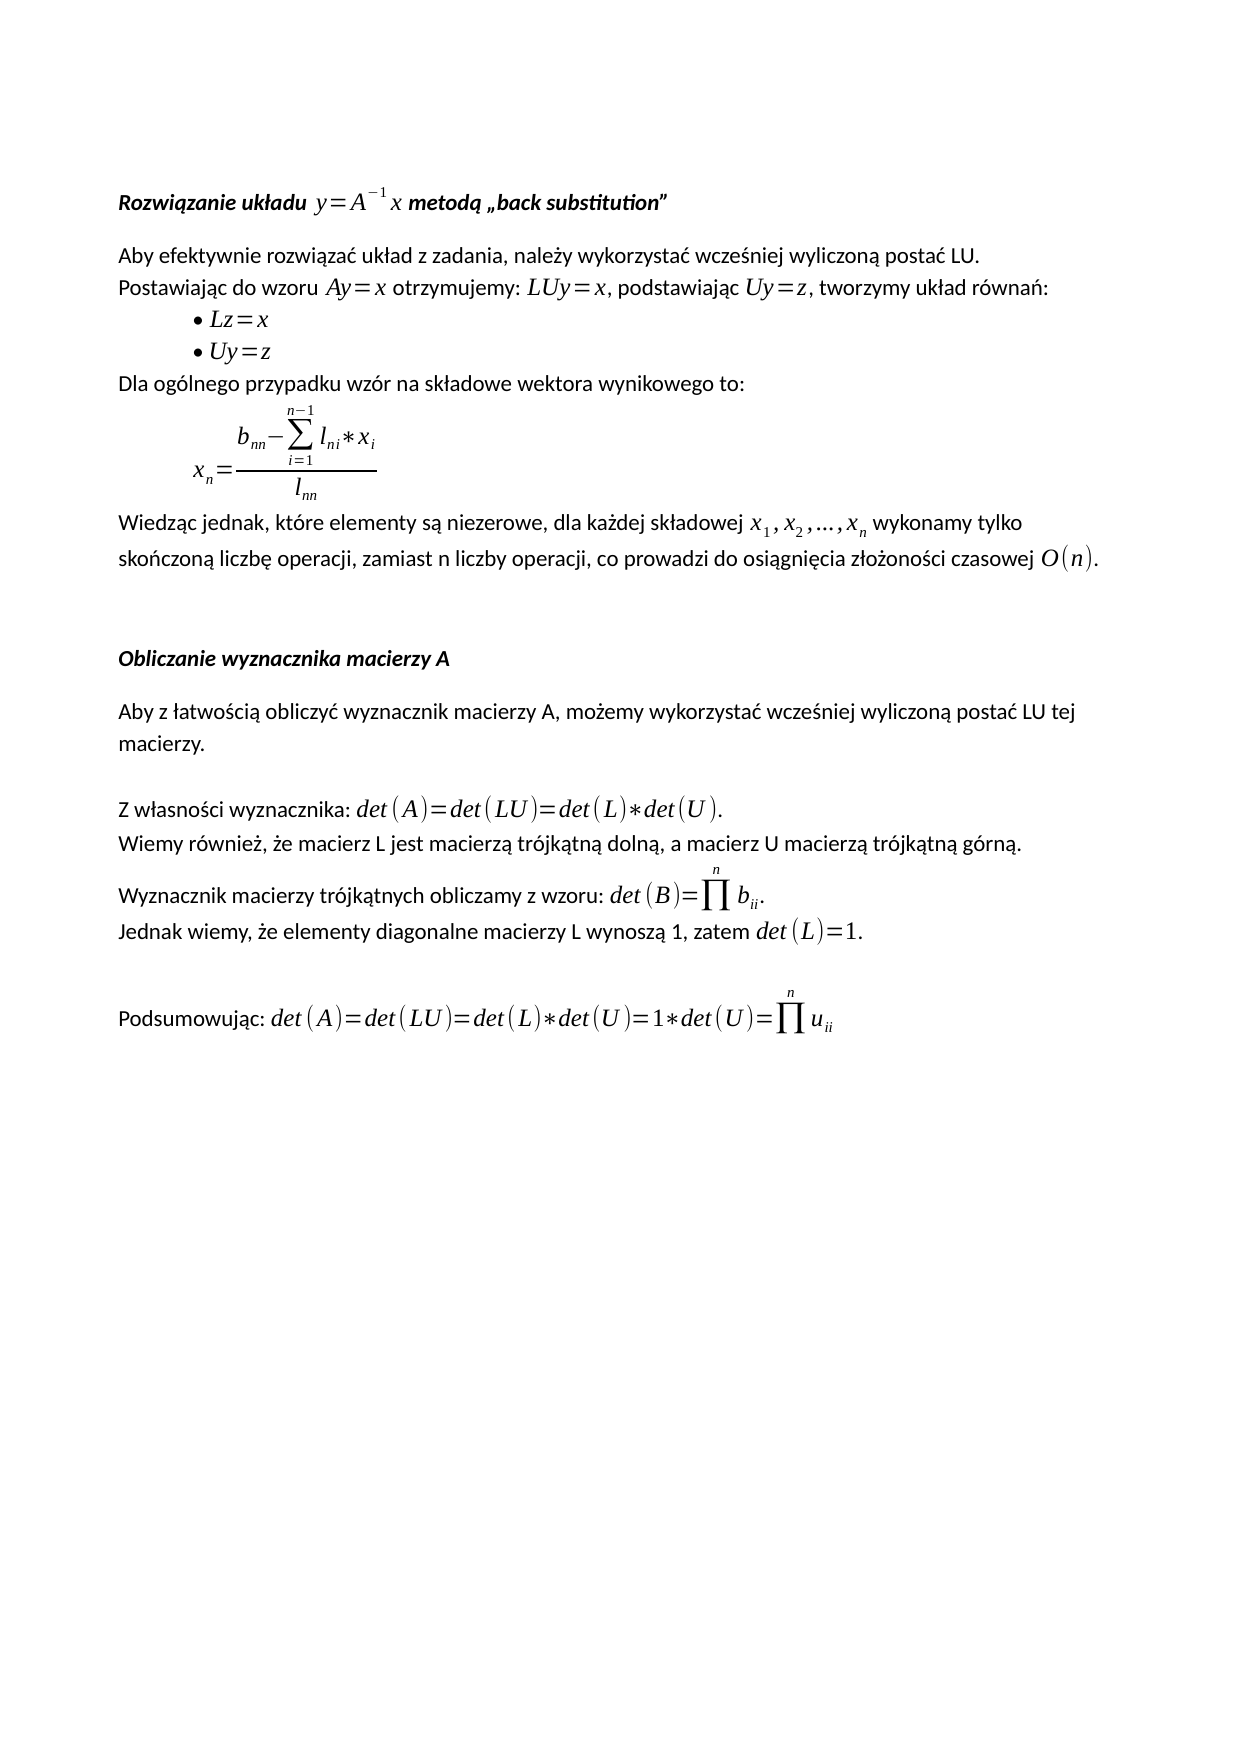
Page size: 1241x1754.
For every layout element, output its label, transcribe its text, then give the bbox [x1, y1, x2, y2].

text Wiedząc jednak, które elementy są niezerowe, dla każdej składowej wykonamy tylko skończoną liczbę operacji, zamiast n liczby operacji, co prowadzi do osiągnięcia złożoności czasowej . [118, 508, 1122, 574]
text • [118, 337, 1122, 365]
text Aby z łatwością obliczyć wyznacznik macierzy A, możemy wykorzystać wcześniej wyliczoną postać LU tej macierzy. [118, 697, 1122, 757]
text Z własności wyznacznika: . [118, 794, 1122, 825]
text Podsumowując: [118, 984, 1122, 1035]
text Dla ogólnego przypadku wzór na składowe wektora wynikowego to: [118, 369, 1122, 397]
text • [118, 305, 1122, 333]
text Aby efektywnie rozwiązać układ z zadania, należy wykorzystać wcześniej wyliczoną postać LU. [118, 241, 1122, 269]
text Obliczanie wyznacznika macierzy A [118, 644, 1122, 672]
text Wiemy również, że macierz L jest macierzą trójkątną dolną, a macierz U macierzą trójkątną górną. [118, 829, 1122, 857]
text Jednak wiemy, że elementy diagonalne macierzy L wynoszą 1, zatem . [118, 917, 1122, 947]
text Postawiając do wzoru otrzymujemy: , podstawiając , tworzymy układ równań: [118, 273, 1122, 301]
text Rozwiązanie układu metodą „back substitution” [118, 184, 1122, 216]
text Wyznacznik macierzy trójkątnych obliczamy z wzoru: . [118, 861, 1122, 912]
